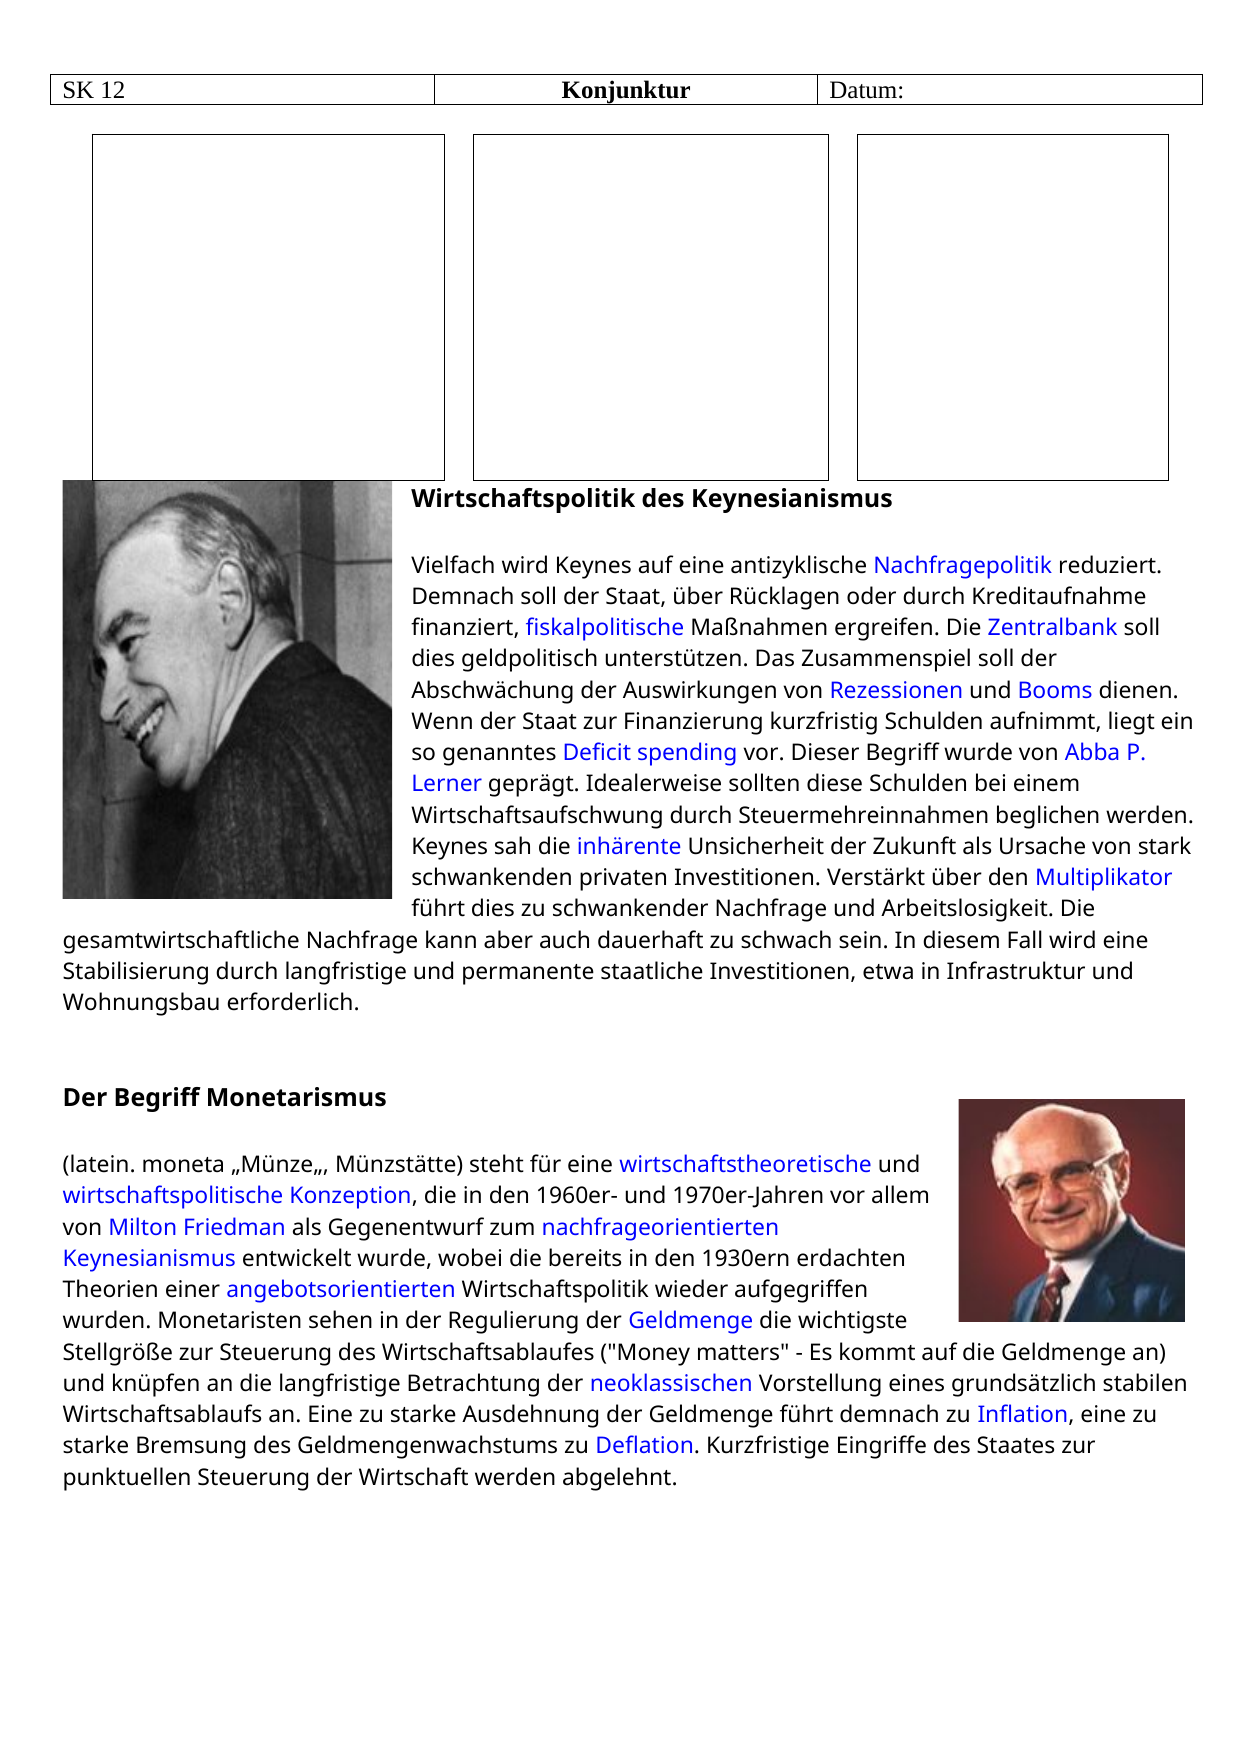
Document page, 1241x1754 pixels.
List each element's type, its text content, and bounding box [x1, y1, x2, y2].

text Keynes sah die inhärente Unsicherheit der Zukunft als Ursache von stark schwankenden privaten Investitionen. Verstärkt über den Multiplikator führt dies zu schwankender Nachfrage und Arbeitslosigkeit. Die gesamtwirtschaftliche Nachfrage kann aber auch dauerhaft zu schwach sein. In diesem Fall wird eine Stabilisierung durch langfristige und permanente staatliche Investitionen, etwa in Infrastruktur und Wohnungsbau erforderlich. [62, 830, 1198, 1017]
text Wirtschaftspolitik des Keynesianismus [393, 481, 1198, 514]
text Vielfach wird Keynes auf eine antizyklische Nachfragepolitik reduziert. Demnach soll der Staat, über Rücklagen oder durch Kreditaufnahme finanziert, fiskalpolitische Maßnahmen ergreifen. Die Zentralbank soll dies geldpolitisch unterstützen. Das Zusammenspiel soll der Abschwächung der Auswirkungen von Rezessionen und Booms dienen. Wenn der Staat zur Finanzierung kurzfristig Schulden aufnimmt, liegt ein so genanntes Deficit spending vor. Dieser Begriff wurde von Abba P. Lerner geprägt. Idealerweise sollten diese Schulden bei einem Wirtschaftsaufschwung durch Steuermehreinnahmen beglichen werden. [393, 549, 1198, 830]
picture [958, 1099, 1185, 1322]
table_cell [829, 134, 857, 479]
text (latein. moneta „Münze„, Münzstätte) steht für eine wirtschaftstheoretische und wirtschaftspolitische Konzeption, die in den 1960er- und 1970er-Jahren vor allem von Milton Friedman als Gegenentwurf zum nachfrageorientierten Keynesianismus entwickelt wurde, wobei die bereits in den 1930ern erdachten Theorien einer angebotsorientierten Wirtschaftspolitik wieder aufgegriffen wurden. Monetaristen sehen in der Regulierung der Geldmenge die wichtigste Stellgröße zur Steuerung des Wirtschaftsablaufes ("Money matters" - Es kommt auf die Geldmenge an) und knüpfen an die langfristige Betrachtung der neoklassischen Vorstellung eines grundsätzlich stabilen Wirtschaftsablaufs an. Eine zu starke Ausdehnung der Geldmenge führt demnach zu Inflation, eine zu starke Bremsung des Geldmengenwachstums zu Deflation. Kurzfristige Eingriffe des Staates zur punktuellen Steuerung der Wirtschaft werden abgelehnt. [62, 1148, 1198, 1492]
table_cell [858, 135, 1168, 479]
text Der Begriff Monetarismus [62, 1080, 1198, 1114]
table_cell [445, 134, 473, 479]
table_cell [93, 135, 444, 479]
table_cell [474, 135, 828, 479]
picture [62, 480, 393, 900]
